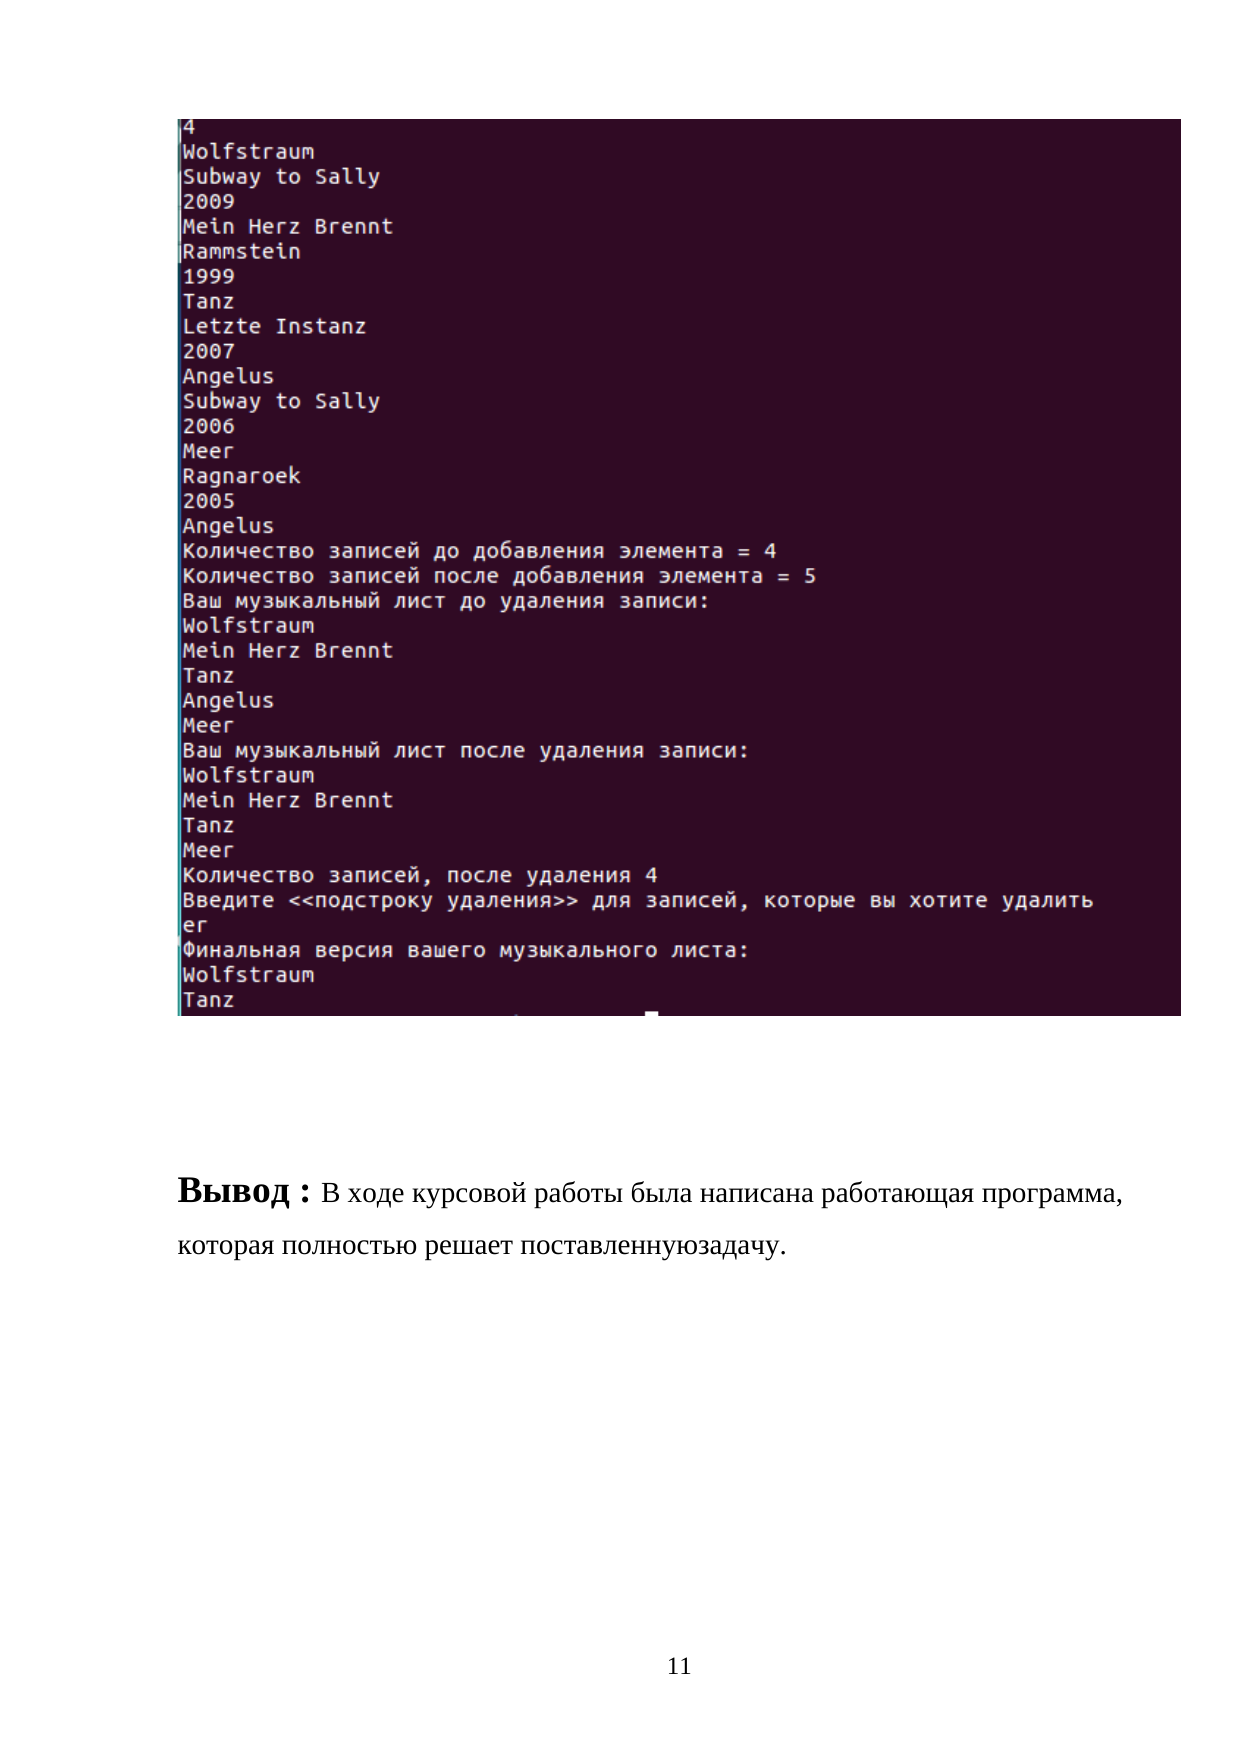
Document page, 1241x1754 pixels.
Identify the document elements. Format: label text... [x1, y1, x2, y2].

picture [177, 119, 1181, 1016]
text Вывод : В ходе курсовой работы была написана работающая программа, которая полностью решает поставленнуюзадачу. [177, 1016, 1181, 1261]
